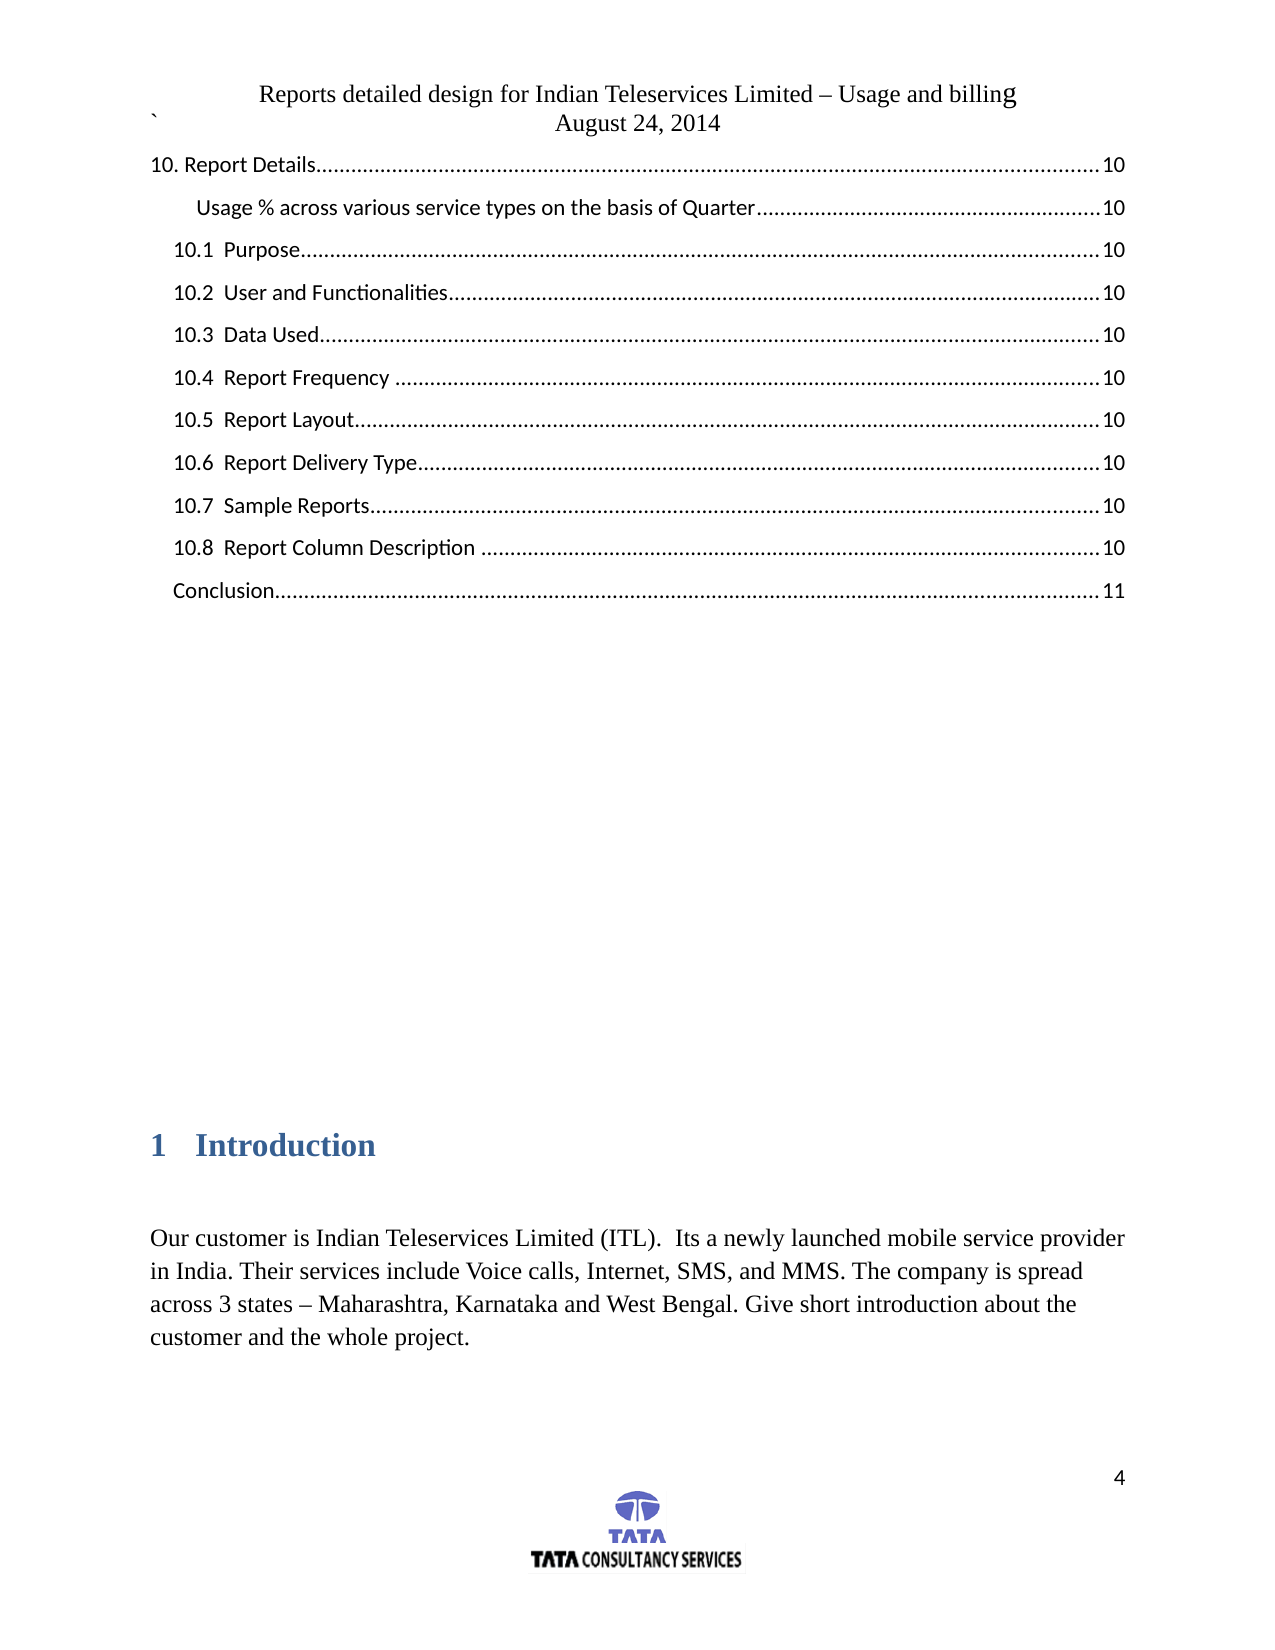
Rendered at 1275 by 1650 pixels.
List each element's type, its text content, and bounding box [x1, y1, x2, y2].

picture [528, 1490, 747, 1575]
text Our customer is Indian Teleservices Limited (ITL). Its a newly launched mobile service provider in India. Their services include Voice calls, Internet, SMS, and MMS. The company is spread across 3 states – Maharashtra, Karnataka and West Bengal. Give short introduction about the customer and the whole project. [150, 1223, 1125, 1351]
text 10. Report Details 10 [150, 150, 1125, 178]
text 10.2 User and Functionalities 10 [173, 278, 1125, 306]
text 10.6 Report Delivery Type 10 [173, 448, 1125, 476]
text 10.7 Sample Reports 10 [173, 491, 1125, 519]
text 10.5 Report Layout 10 [173, 406, 1125, 434]
text 10.4 Report Frequency 10 [173, 363, 1125, 391]
text 10.8 Report Column Description 10 [173, 533, 1125, 561]
text Conclusion 11 [173, 576, 1125, 604]
subtitle Introduction [150, 1125, 1125, 1163]
text 10.3 Data Used 10 [173, 320, 1125, 348]
text Usage % across various service types on the basis of Quarter 10 [150, 193, 1125, 221]
text 10.1 Purpose 10 [173, 235, 1125, 263]
